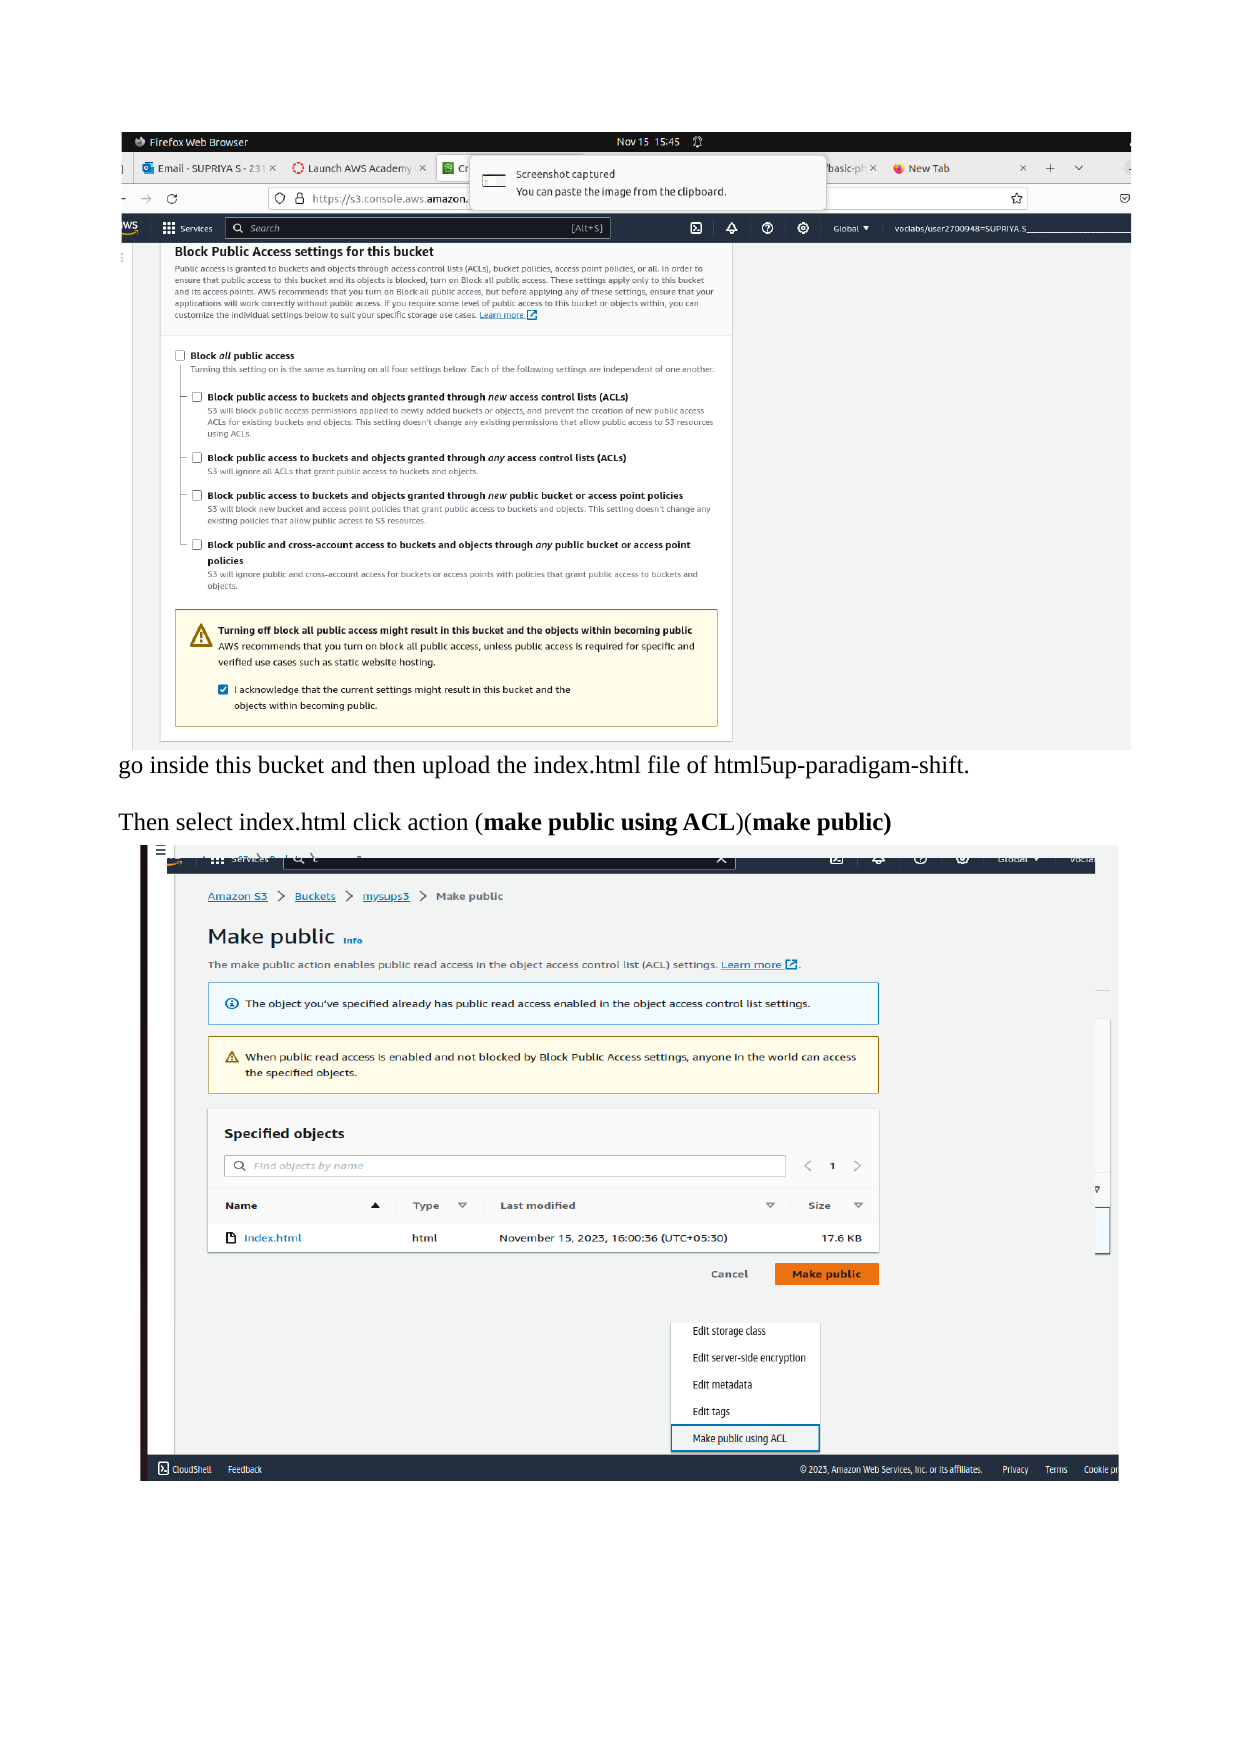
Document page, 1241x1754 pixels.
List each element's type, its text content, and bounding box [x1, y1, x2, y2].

text go inside this bucket and then upload the index.html file of html5up-paradigam-shift. [118, 118, 1122, 778]
text Then select index.html click action (make public using ACL)(make public) [118, 807, 1122, 836]
picture [121, 132, 1132, 750]
picture [140, 845, 1119, 1481]
